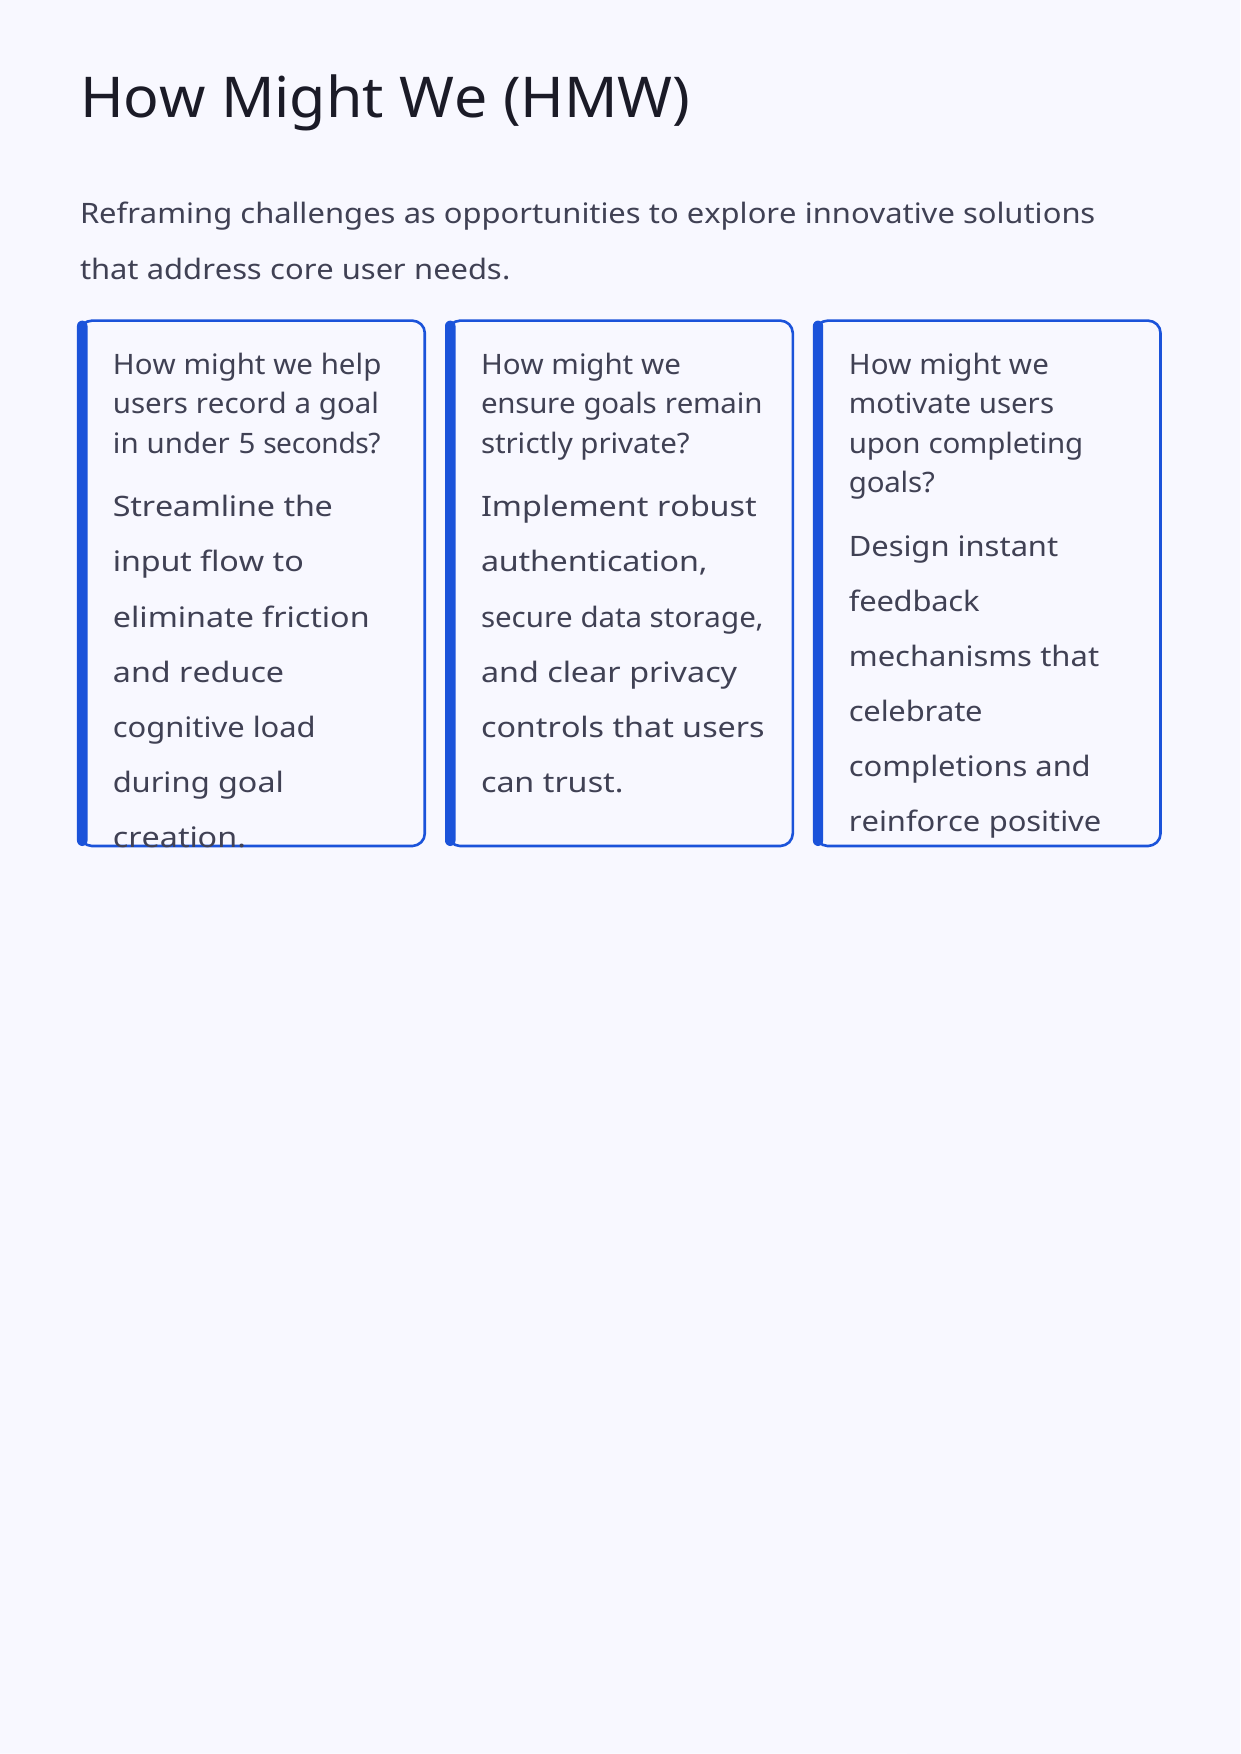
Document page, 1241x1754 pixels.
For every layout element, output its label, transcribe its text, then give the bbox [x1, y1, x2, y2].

text Streamline the input flow to eliminate friction and reduce cognitive load during goal creation. [113, 487, 409, 847]
text Design instant feedback mechanisms that celebrate completions and reinforce positive behavior patterns. [849, 526, 1138, 847]
text How might we help users record a goal in under 5 seconds? [113, 344, 409, 462]
subtitle How Might We (HMW) [80, 58, 1173, 134]
text Reframing challenges as opportunities to explore innovative solutions that address core user needs. [80, 194, 1124, 288]
text Implement robust authentication, secure data storage, and clear privacy controls that users can trust. [481, 487, 770, 801]
text How might we motivate users upon completing goals? [849, 344, 1095, 501]
text How might we ensure goals remain strictly private? [481, 344, 770, 462]
